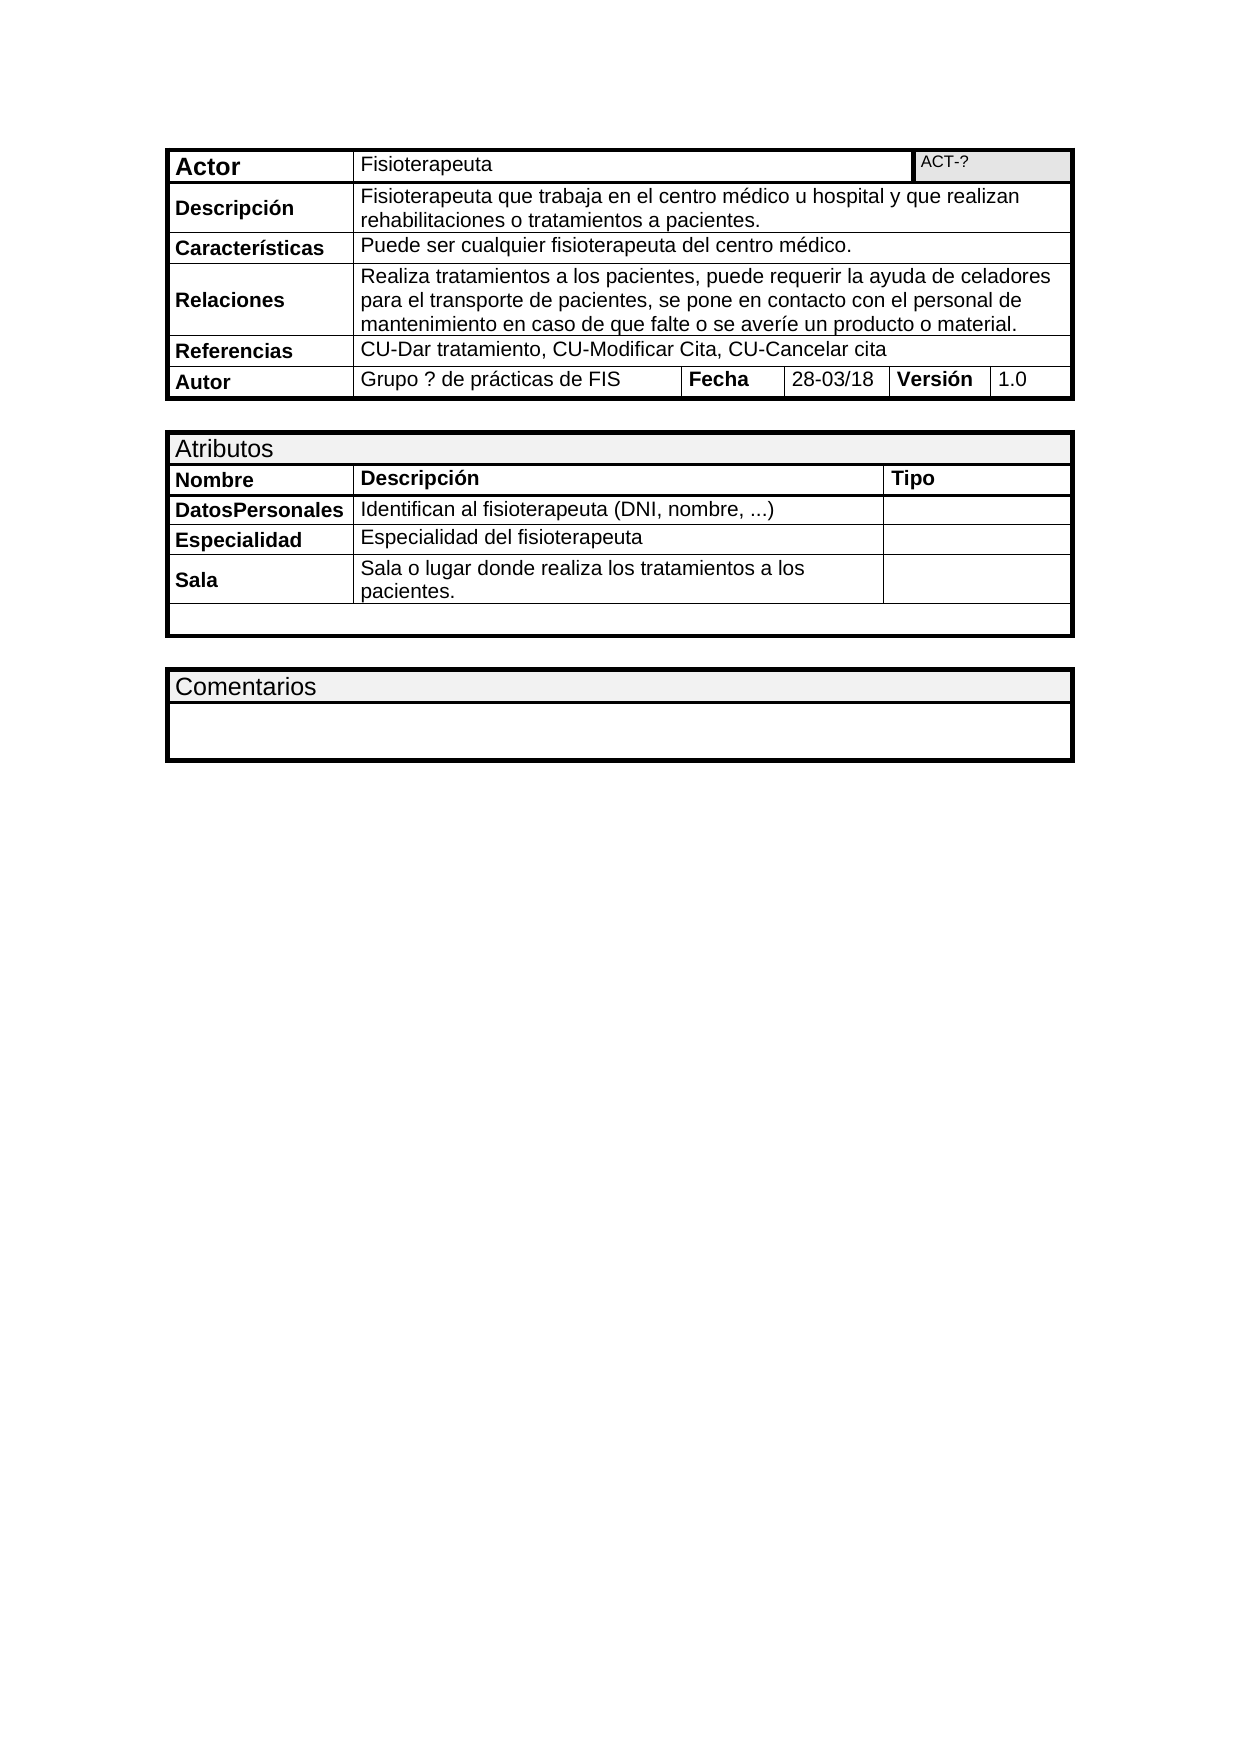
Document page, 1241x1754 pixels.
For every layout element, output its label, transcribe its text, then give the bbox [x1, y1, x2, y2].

table_cell [884, 525, 1070, 554]
table_header ACT-? [916, 152, 1070, 181]
table_cell 28-03/18 [785, 367, 889, 396]
table_header Comentarios [170, 672, 1070, 701]
table_cell Versión [890, 367, 990, 396]
table_cell DatosPersonales [170, 497, 353, 524]
table_cell Nombre [170, 466, 353, 493]
table_cell CU-Dar tratamiento, CU-Modificar Cita, CU-Cancelar cita [354, 336, 1070, 366]
table_header Actor [170, 152, 353, 181]
table_cell Referencias [170, 336, 353, 366]
table_cell Fecha [682, 367, 784, 396]
table_cell Tipo [884, 466, 1070, 493]
table_cell Descripción [354, 466, 883, 493]
table_cell Especialidad del fisioterapeuta [354, 525, 883, 554]
table_cell Grupo ? de prácticas de FIS [354, 367, 681, 396]
table_cell Puede ser cualquier fisioterapeuta del centro médico. [354, 233, 1070, 262]
table_cell [884, 555, 1070, 603]
table_cell Descripción [170, 184, 353, 232]
table_cell [884, 497, 1070, 524]
table_cell [170, 704, 1070, 758]
table_cell Fisioterapeuta que trabaja en el centro médico u hospital y que realizan rehabilitaciones o tratamientos a pacientes. [354, 184, 1070, 232]
table_cell Identifican al fisioterapeuta (DNI, nombre, ...) [354, 497, 883, 524]
table_header Atributos [170, 435, 1070, 463]
table_header Fisioterapeuta [354, 152, 911, 181]
table_cell [170, 604, 1070, 634]
table_cell Realiza tratamientos a los pacientes, puede requerir la ayuda de celadores para el transporte de pacientes, se pone en contacto con el personal de mantenimiento en caso de que falte o se averíe un producto o material. [354, 264, 1070, 335]
table_cell Sala o lugar donde realiza los tratamientos a los pacientes. [354, 555, 883, 603]
table_cell Sala [170, 555, 353, 603]
table_cell 1.0 [991, 367, 1070, 396]
table_cell Especialidad [170, 525, 353, 554]
table_cell Autor [170, 367, 353, 396]
table_cell Características [170, 233, 353, 262]
table_cell Relaciones [170, 264, 353, 335]
